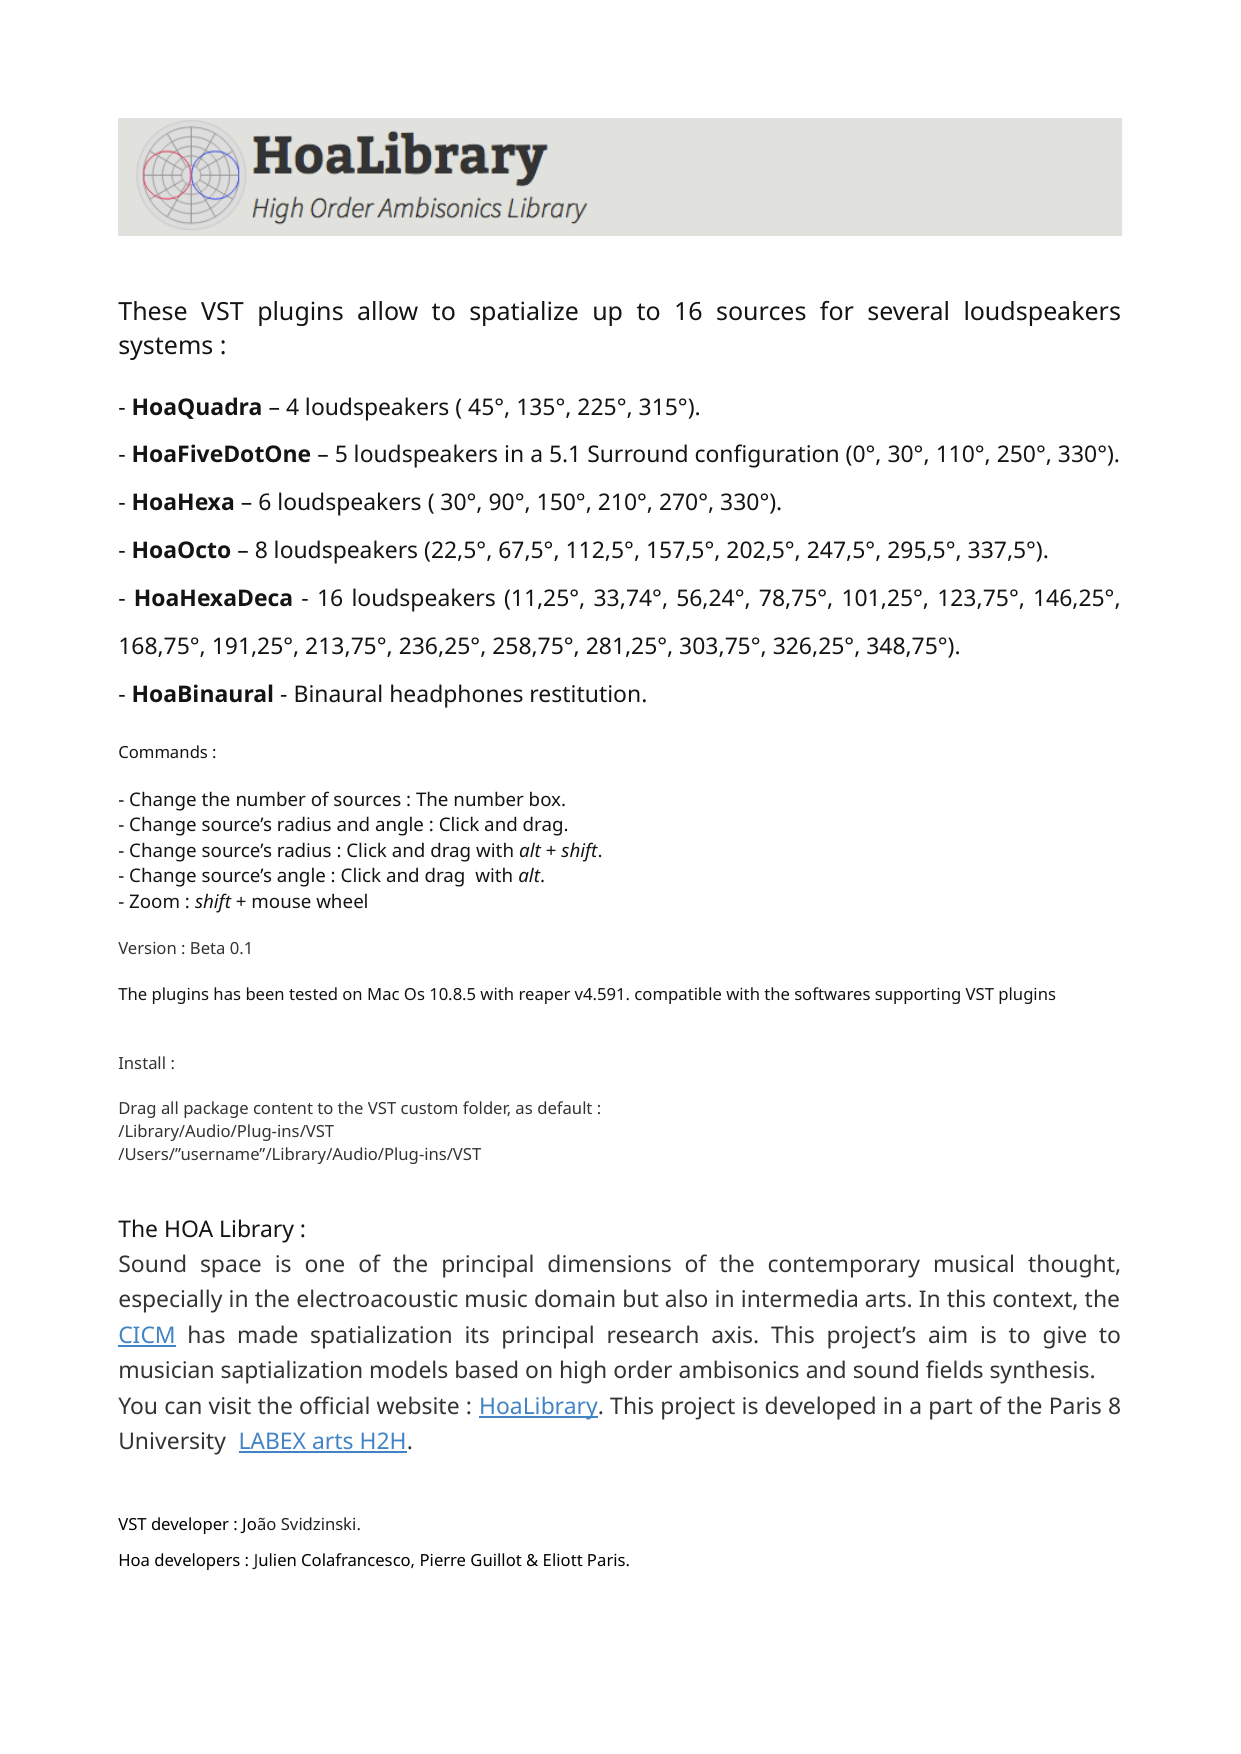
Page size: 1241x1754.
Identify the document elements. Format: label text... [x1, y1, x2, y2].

text - HoaHexa – 6 loudspeakers ( 30°, 90°, 150°, 210°, 270°, 330°). [118, 470, 1122, 518]
text - HoaQuadra – 4 loudspeakers ( 45°, 135°, 225°, 315°). [118, 374, 1122, 422]
text You can visit the official website : HoaLibrary. This project is developed in a part of the Paris 8 University LABEX arts H2H. [118, 1386, 1122, 1456]
text - HoaOcto – 8 loudspeakers (22,5°, 67,5°, 112,5°, 157,5°, 202,5°, 247,5°, 295,5°, 337,5°). [118, 518, 1122, 566]
text - Change source’s radius and angle : Click and drag. [118, 811, 1122, 837]
text - HoaFiveDotOne – 5 loudspeakers in a 5.1 Surround configuration (0°, 30°, 110°, 250°, 330°). [118, 422, 1122, 470]
text /Users/”username”/Library/Audio/Plug-ins/VST [118, 1142, 1122, 1165]
text Sound space is one of the principal dimensions of the contemporary musical thought, especially in the electroacoustic music domain but also in intermedia arts. In this context, the CICM has made spatialization its principal research axis. This project’s aim is to give to musician saptialization models based on high order ambisonics and sound fields synthesis. [118, 1244, 1122, 1386]
text These VST plugins allow to spatialize up to 16 sources for several loudspeakers systems : [118, 293, 1122, 361]
text VST developer : João Svidzinski. [118, 1500, 1122, 1536]
text Hoa developers : Julien Colafrancesco, Pierre Guillot & Eliott Paris. [118, 1536, 1122, 1571]
text The plugins has been tested on Mac Os 10.8.5 with reaper v4.591. compatible with the softwares supporting VST plugins [118, 982, 1122, 1005]
text - Change the number of sources : The number box. [118, 786, 1122, 811]
text Install : [118, 1051, 1122, 1074]
text - HoaHexaDeca - 16 loudspeakers (11,25°, 33,74°, 56,24°, 78,75°, 101,25°, 123,75°, 146,25°, 168,75°, 191,25°, 213,75°, 236,25°, 258,75°, 281,25°, 303,75°, 326,25°, 348,75°). [118, 566, 1122, 661]
text Drag all package content to the VST custom folder, as default : [118, 1097, 1122, 1119]
text - Change source’s angle : Click and drag with alt. [118, 862, 1122, 888]
text Version : Beta 0.1 [118, 936, 1122, 959]
text /Library/Audio/Plug-ins/VST [118, 1119, 1122, 1142]
text - Change source’s radius : Click and drag with alt + shift. [118, 837, 1122, 862]
text The HOA Library : [118, 1213, 1122, 1244]
picture [118, 118, 1123, 236]
text - HoaBinaural - Binaural headphones restitution. [118, 661, 1122, 709]
text Commands : [118, 741, 1122, 763]
text - Zoom : shift + mouse wheel [118, 888, 1122, 913]
